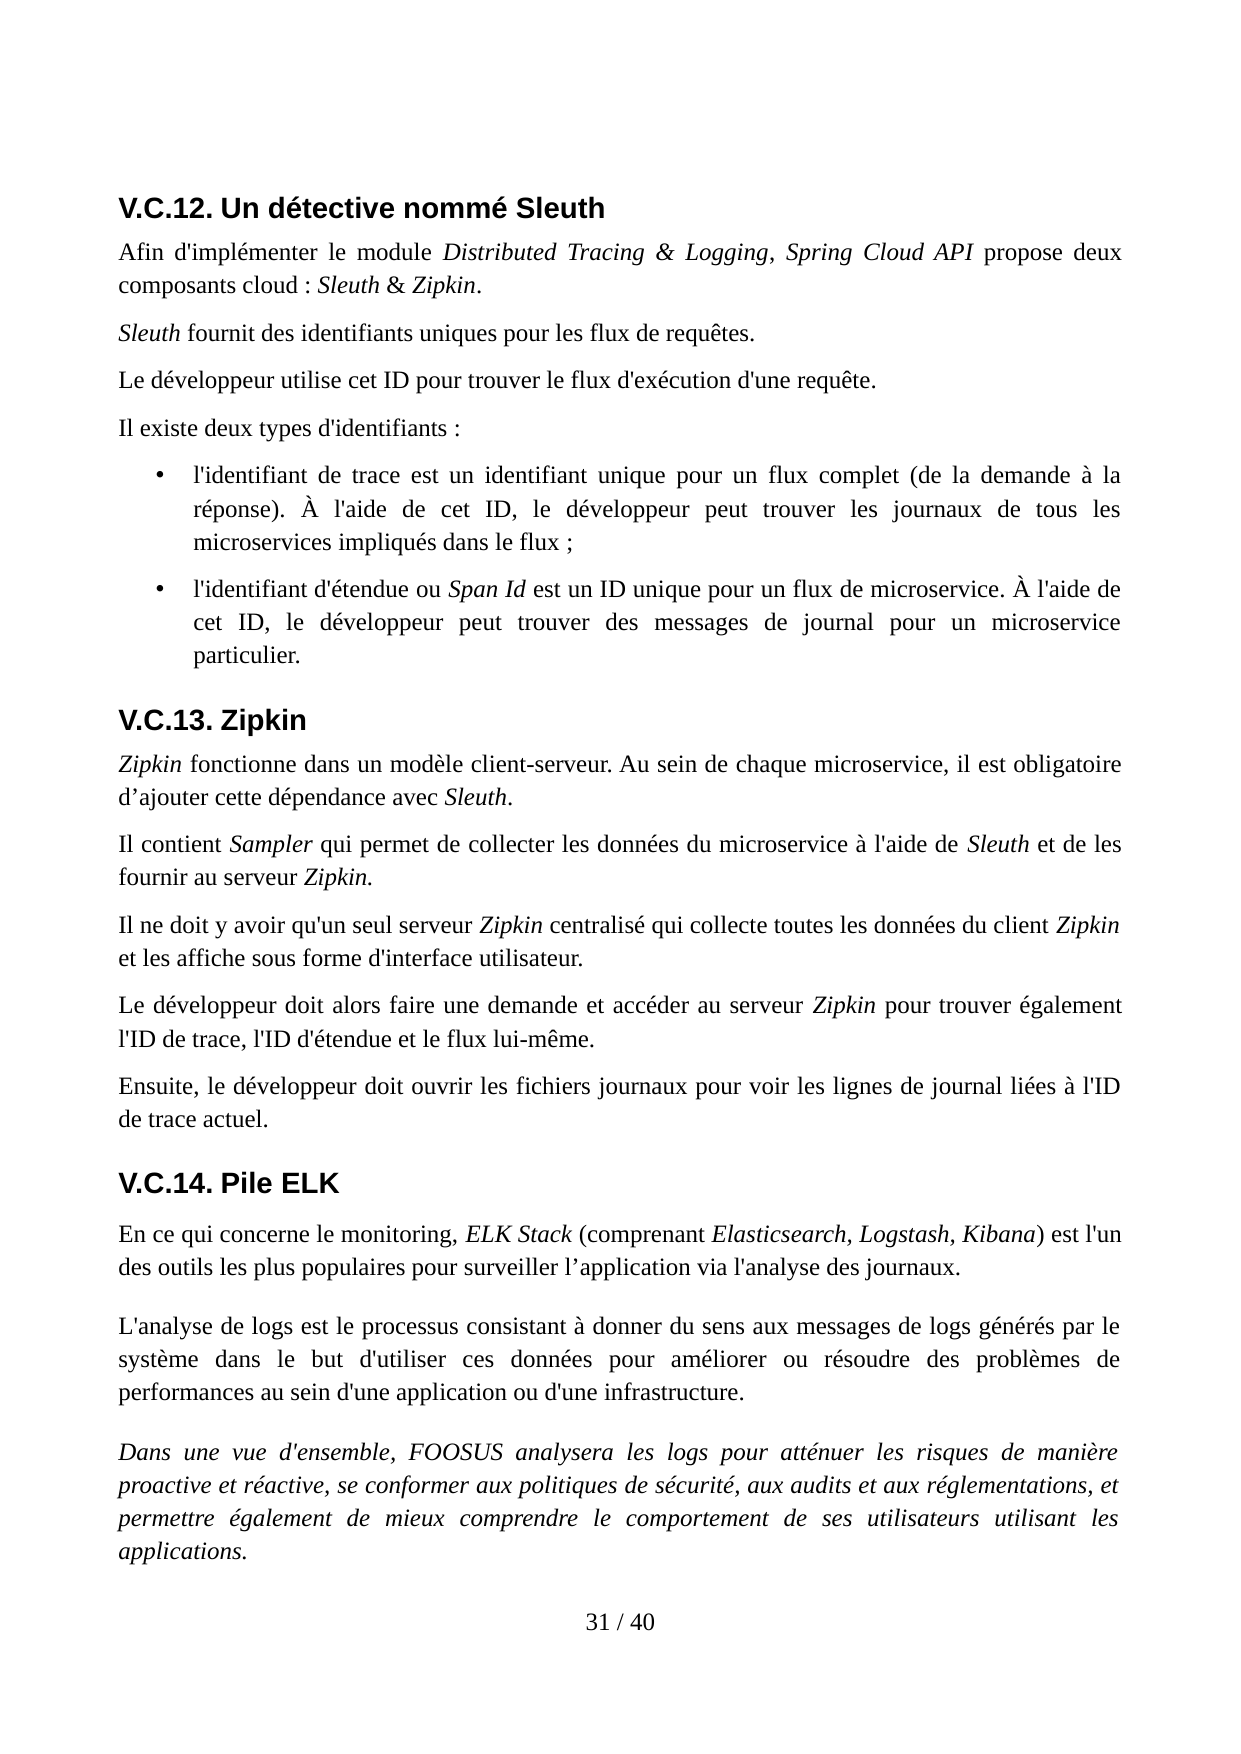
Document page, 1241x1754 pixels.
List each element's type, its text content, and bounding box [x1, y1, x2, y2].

text Le développeur doit alors faire une demande et accéder au serveur Zipkin pour trouver également l'ID de trace, l'ID d'étendue et le flux lui-même. [118, 991, 1122, 1052]
text Zipkin fonctionne dans un modèle client-serveur. Au sein de chaque microservice, il est obligatoire d’ajouter cette dépendance avec Sleuth. [118, 749, 1122, 811]
text Il contient Sampler qui permet de collecter les données du microservice à l'aide de Sleuth et de les fournir au serveur Zipkin. [118, 829, 1122, 891]
text L'analyse de logs est le processus consistant à donner du sens aux messages de logs générés par le système dans le but d'utiliser ces données pour améliorer ou résoudre des problèmes de performances au sein d'une application ou d'une infrastructure. [118, 1311, 1122, 1406]
text Dans une vue d'ensemble, FOOSUS analysera les logs pour atténuer les risques de manière proactive et réactive, se conformer aux politiques de sécurité, aux audits et aux réglementations, et permettre également de mieux comprendre le comportement de ses utilisateurs utilisant les applications. [118, 1437, 1122, 1564]
subtitle Un détective nommé Sleuth [118, 191, 1122, 225]
text Il existe deux types d'identifiants : [118, 413, 1122, 442]
subtitle Zipkin [118, 702, 1122, 736]
text Sleuth fournit des identifiants uniques pour les flux de requêtes. [118, 318, 1122, 347]
text Le développeur utilise cet ID pour trouver le flux d'exécution d'une requête. [118, 365, 1122, 394]
list l'identifiant d'étendue ou Span Id est un ID unique pour un flux de microservice. À l'aide de cet ID, le développeur peut trouver des messages de journal pour un microservice particulier. [156, 574, 1122, 669]
list l'identifiant de trace est un identifiant unique pour un flux complet (de la demande à la réponse). À l'aide de cet ID, le développeur peut trouver les journaux de tous les microservices impliqués dans le flux ; [156, 461, 1122, 555]
text Il ne doit y avoir qu'un seul serveur Zipkin centralisé qui collecte toutes les données du client Zipkin et les affiche sous forme d'interface utilisateur. [118, 910, 1122, 972]
text En ce qui concerne le monitoring, ELK Stack (comprenant Elasticsearch, Logstash, Kibana) est l'un des outils les plus populaires pour surveiller l’application via l'analyse des journaux. [118, 1219, 1122, 1280]
text Ensuite, le développeur doit ouvrir les fichiers journaux pour voir les lignes de journal liées à l'ID de trace actuel. [118, 1071, 1122, 1133]
subtitle Pile ELK [118, 1166, 1122, 1200]
text Afin d'implémenter le module Distributed Tracing & Logging, Spring Cloud API propose deux composants cloud : Sleuth & Zipkin. [118, 237, 1122, 299]
